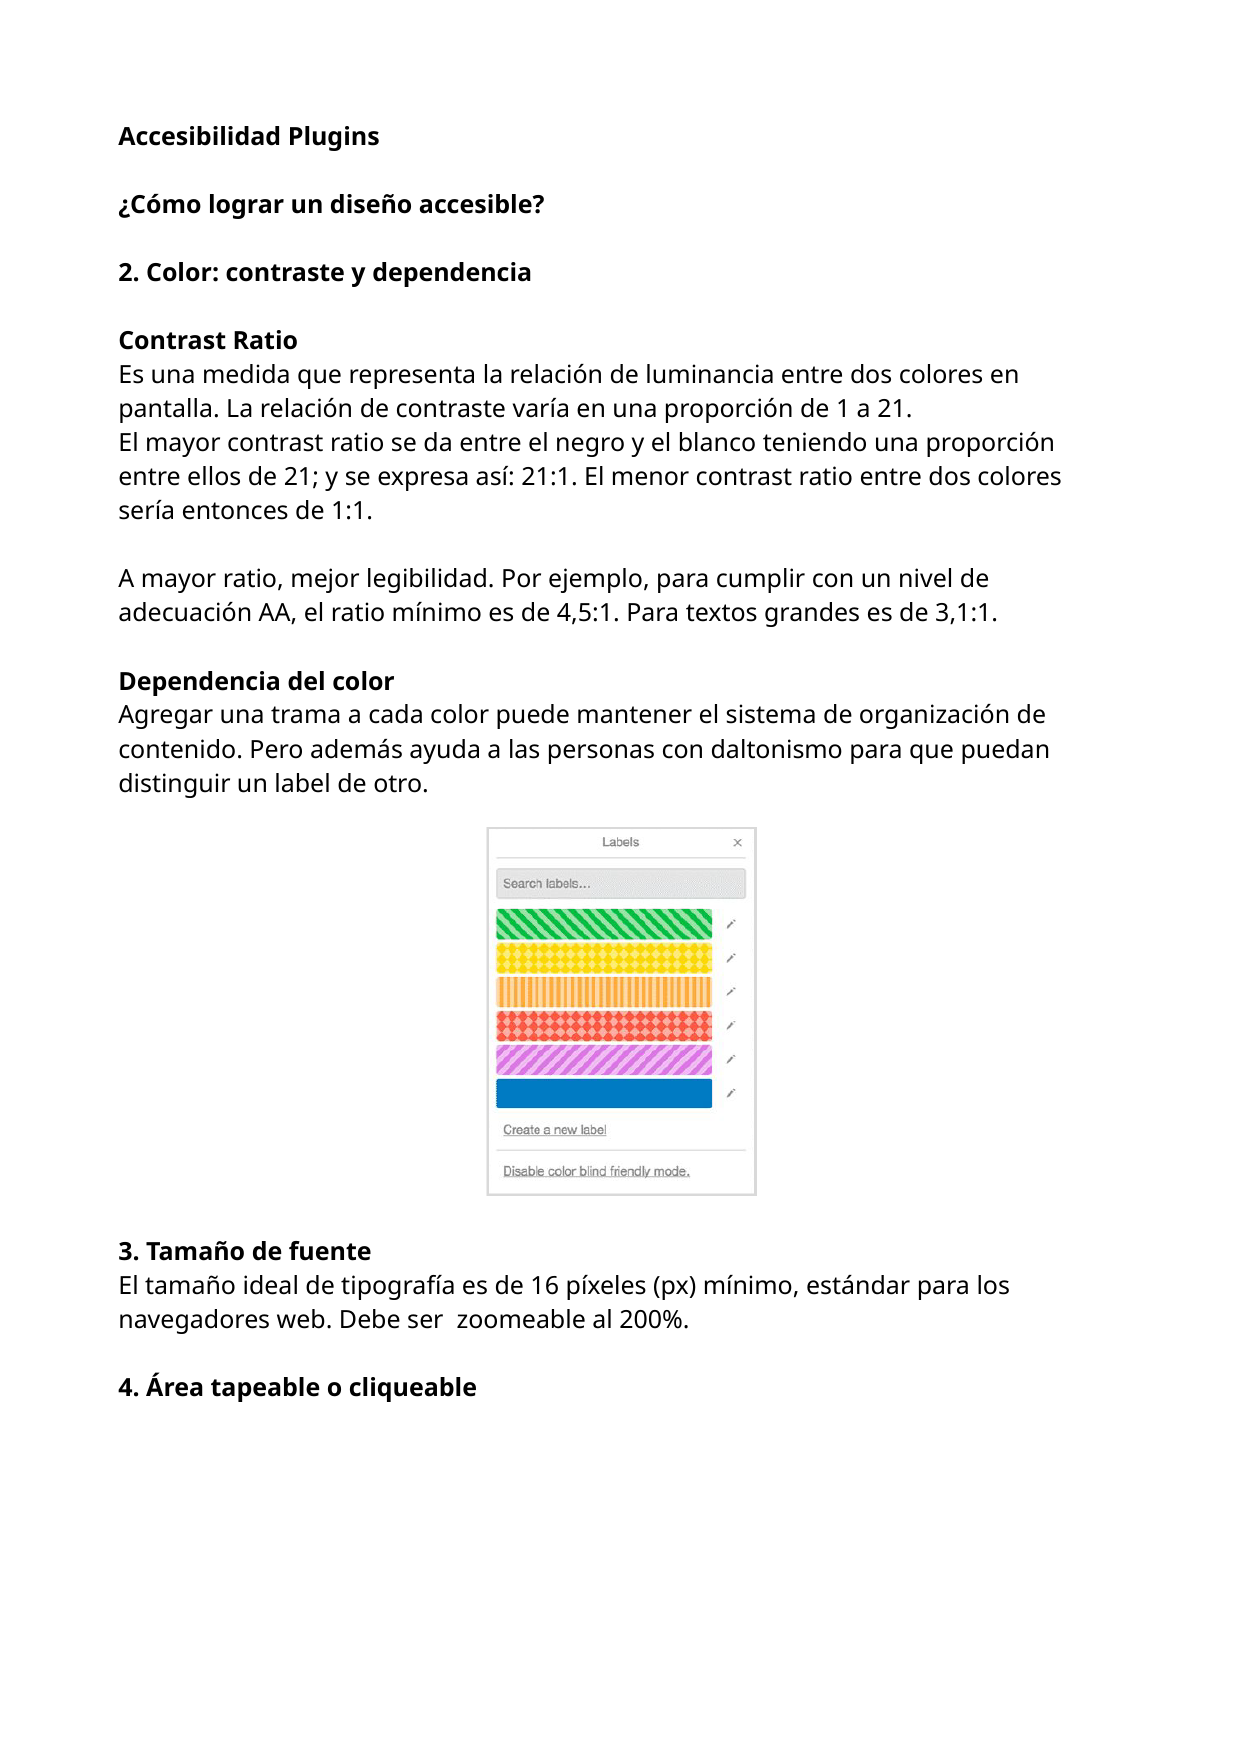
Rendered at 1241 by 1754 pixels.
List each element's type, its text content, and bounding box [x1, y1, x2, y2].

text contenido. Pero además ayuda a las personas con daltonismo para que puedan distinguir un label de otro. [118, 731, 1122, 799]
text El tamaño ideal de tipografía es de 16 píxeles (px) mínimo, estándar para los navegadores web. Debe ser zoomeable al 200%. [118, 1268, 1122, 1336]
text Contrast Ratio [118, 322, 1122, 357]
text A mayor ratio, mejor legibilidad. Por ejemplo, para cumplir con un nivel de adecuación AA, el ratio mínimo es de 4,5:1. Para textos grandes es de 3,1:1. [118, 561, 1122, 629]
text El mayor contrast ratio se da entre el negro y el blanco teniendo una proporción entre ellos de 21; y se expresa así: 21:1. El menor contrast ratio entre dos colores sería entonces de 1:1. [118, 425, 1122, 527]
text Es una medida que representa la relación de luminancia entre dos colores en pantalla. La relación de contraste varía en una proporción de 1 a 21. [118, 357, 1122, 425]
picture [481, 823, 759, 1199]
text 4. Área tapeable o cliqueable [118, 1370, 1122, 1404]
text Agregar una trama a cada color puede mantener el sistema de organización de [118, 697, 1122, 731]
text ¿Cómo lograr un diseño accesible? [118, 186, 1122, 220]
text 2. Color: contraste y dependencia [118, 254, 1122, 288]
text Dependencia del color [118, 663, 1122, 697]
text 3. Tamaño de fuente [118, 799, 1122, 1268]
text Accesibilidad Plugins [118, 118, 1122, 152]
